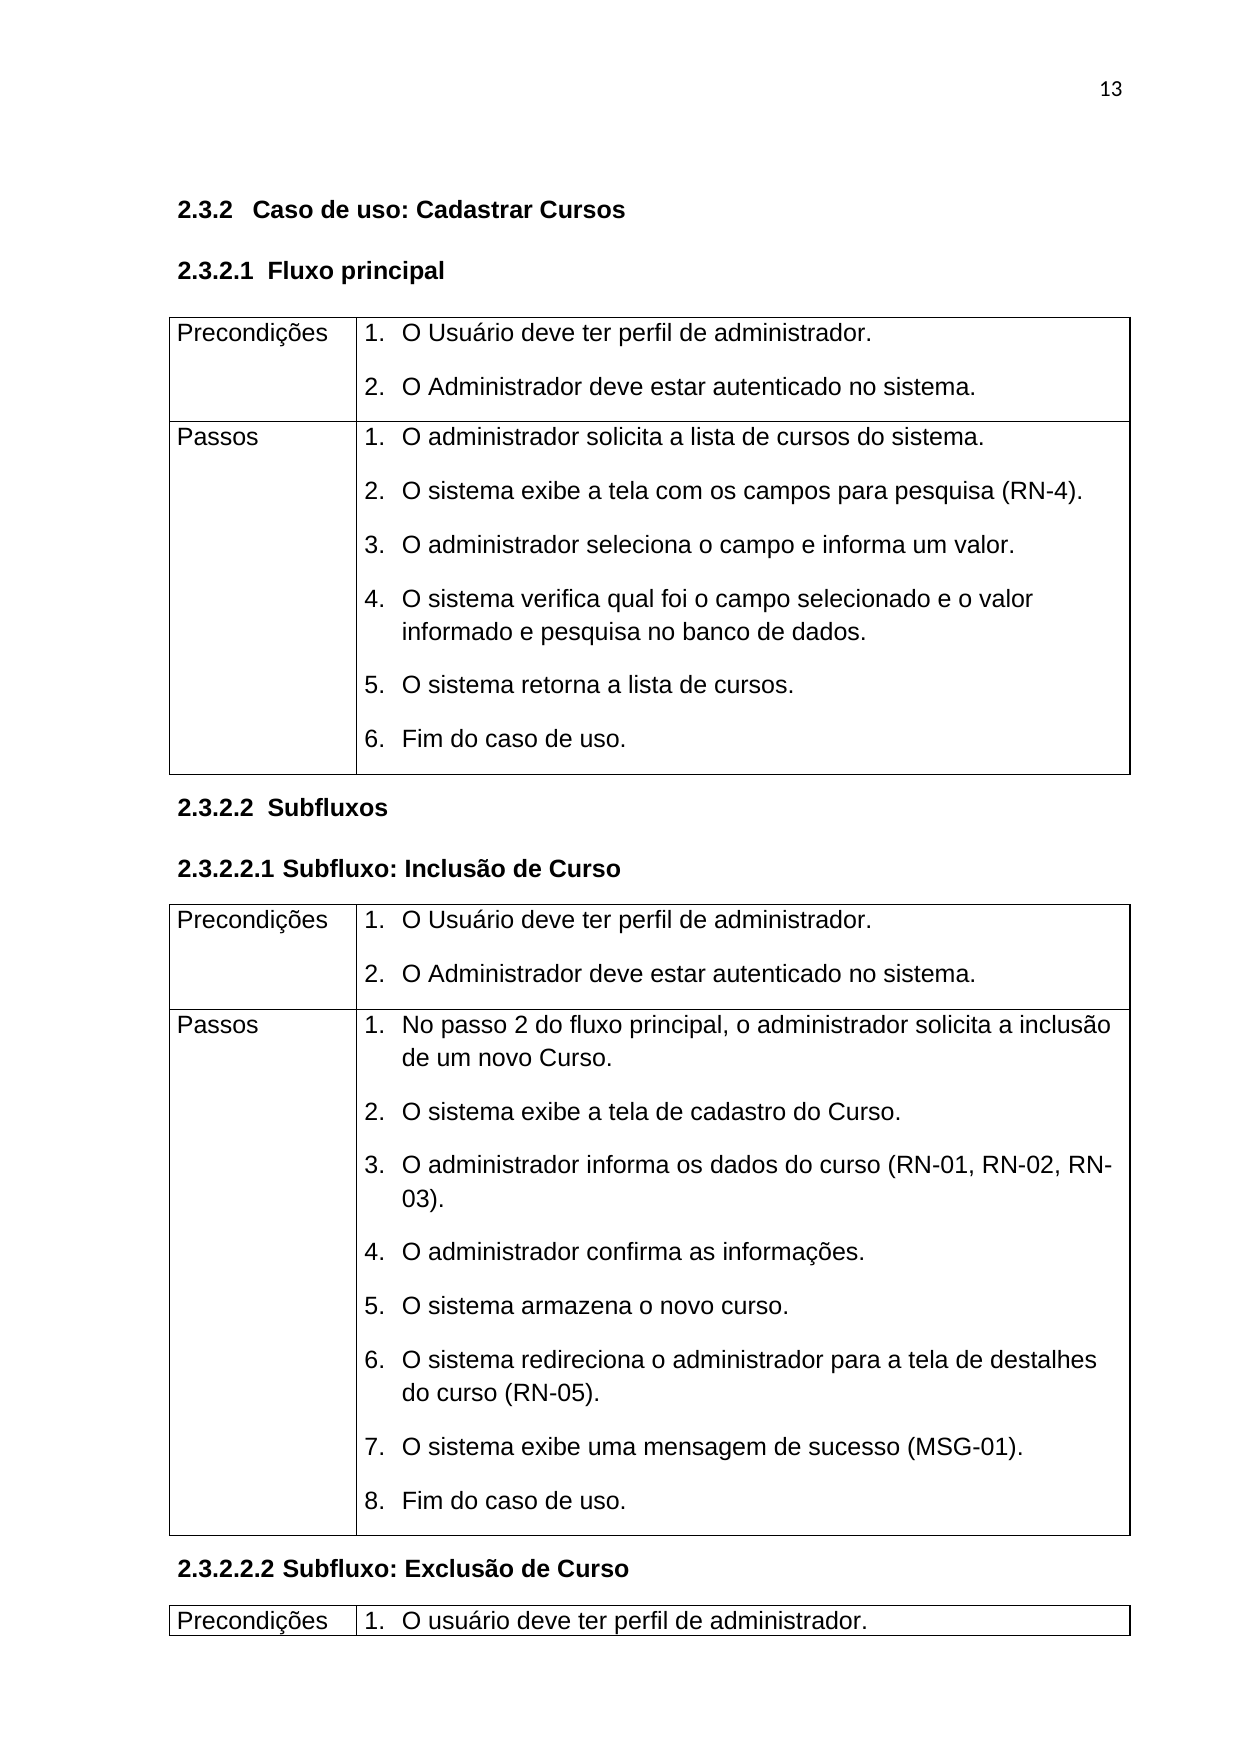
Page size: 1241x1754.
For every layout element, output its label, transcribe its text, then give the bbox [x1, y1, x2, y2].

table_header O Usuário deve ter perfil de administrador. O Administrador deve estar autenticado no sistema. [357, 905, 1129, 1009]
table_header Precondições [170, 318, 356, 421]
table_header Precondições [170, 1606, 356, 1635]
subtitle Caso de uso: Cadastrar Cursos [177, 195, 1122, 224]
subtitle Subfluxos [177, 793, 1122, 821]
subtitle Subfluxo: Inclusão de Curso [177, 853, 1122, 882]
table_header O usuário deve ter perfil de administrador. O administrador deve estar autenticado no sistema. O curso deve estar cadastrado previamente. [357, 1606, 1129, 1635]
table_cell O administrador solicita a lista de cursos do sistema. O sistema exibe a tela com os campos para pesquisa (RN-4). O administrador seleciona o campo e informa um valor. O sistema verifica qual foi o campo selecionado e o valor informado e pesquisa no banco de dados. O sistema retorna a lista de cursos. Fim do caso de uso. [357, 422, 1129, 774]
table_cell Passos [170, 422, 356, 774]
table_cell No passo 2 do fluxo principal, o administrador solicita a inclusão de um novo Curso. O sistema exibe a tela de cadastro do Curso. O administrador informa os dados do curso (RN-01, RN-02, RN-03). O administrador confirma as informações. O sistema armazena o novo curso. O sistema redireciona o administrador para a tela de destalhes do curso (RN-05). O sistema exibe uma mensagem de sucesso (MSG-01). Fim do caso de uso. [357, 1010, 1129, 1535]
table_cell Passos [170, 1010, 356, 1535]
subtitle Fluxo principal [177, 256, 1122, 284]
table_header Precondições [170, 905, 356, 1009]
table_header O Usuário deve ter perfil de administrador. O Administrador deve estar autenticado no sistema. [357, 318, 1129, 421]
subtitle Subfluxo: Exclusão de Curso [177, 1554, 1122, 1583]
